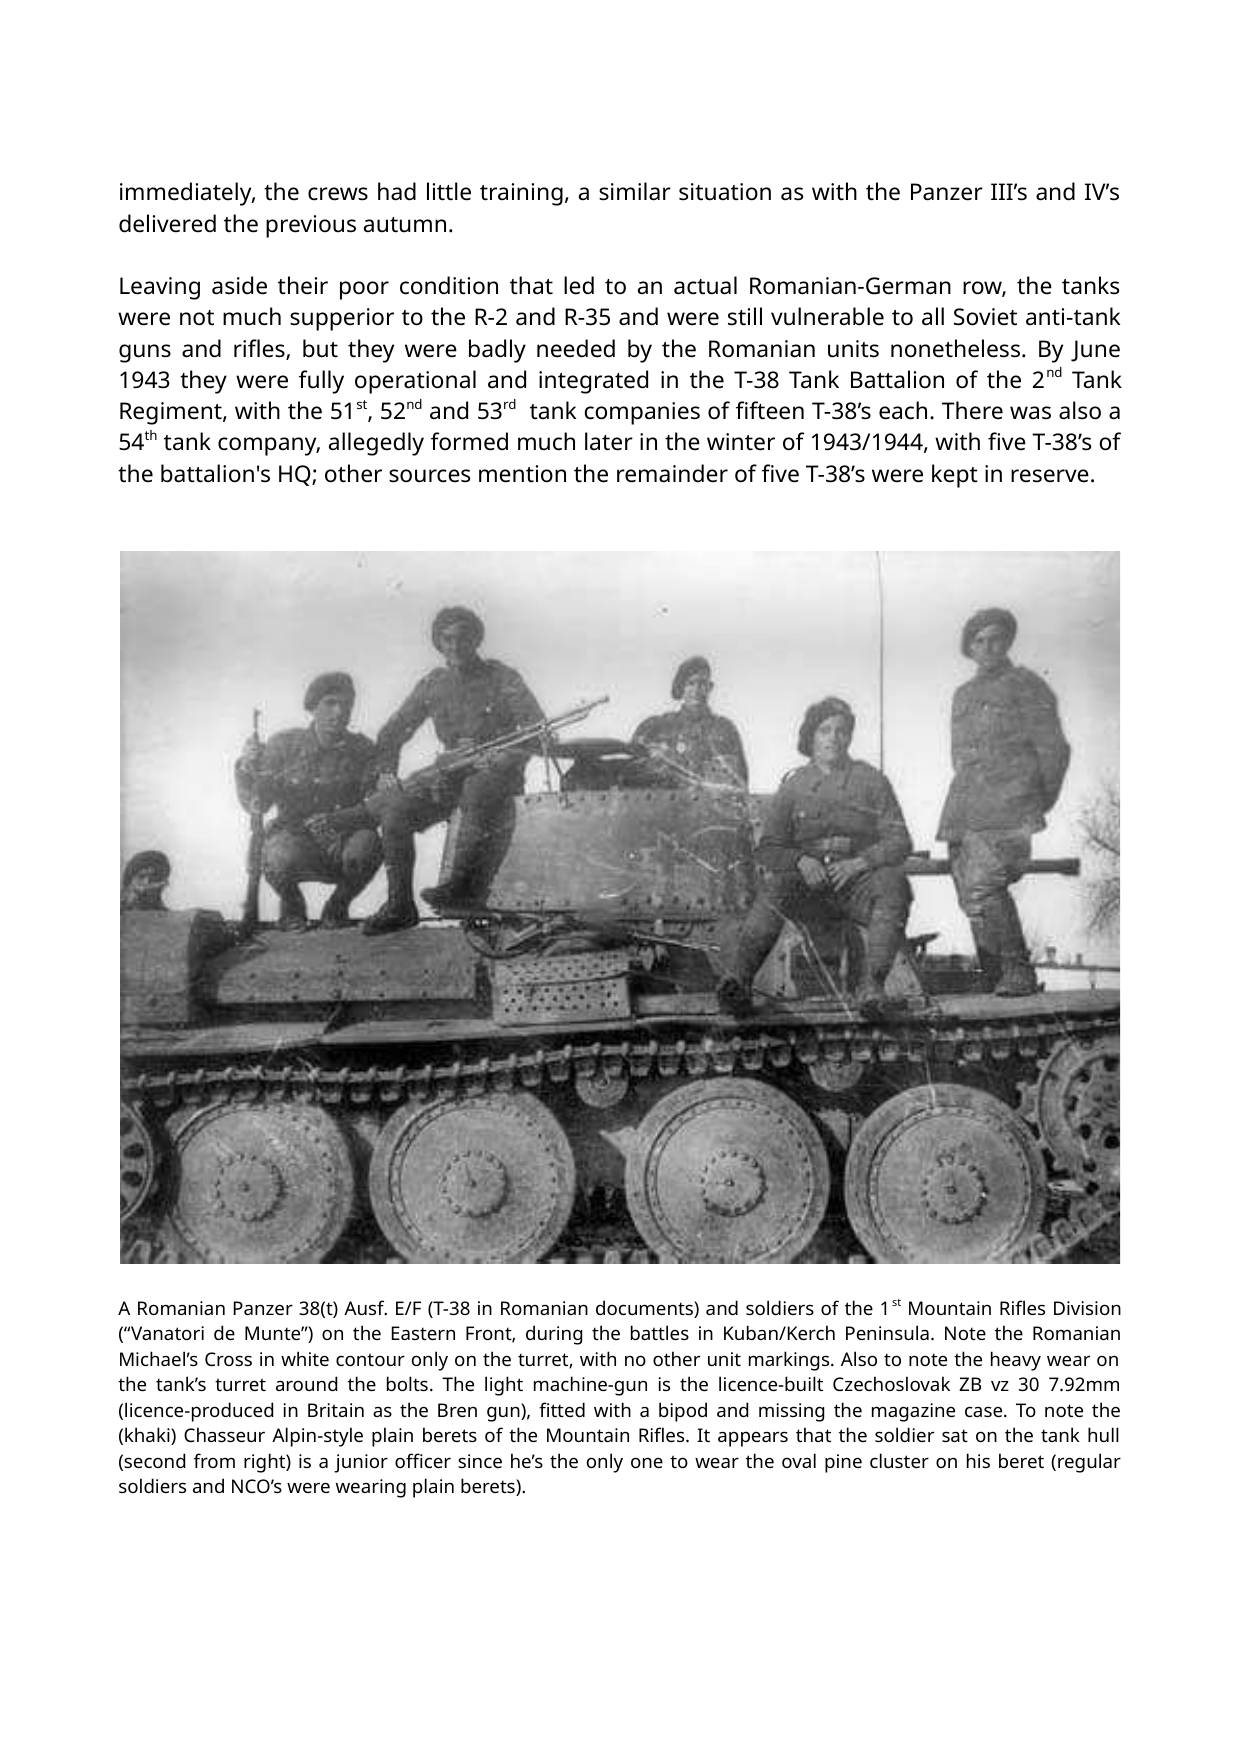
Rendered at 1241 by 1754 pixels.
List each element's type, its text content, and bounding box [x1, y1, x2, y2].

text immediately, the crews had little training, a similar situation as with the Panzer III’s and IV’s delivered the previous autumn. [118, 176, 1122, 239]
text A Romanian Panzer 38(t) Ausf. E/F (T-38 in Romanian documents) and soldiers of the 1st Mountain Rifles Division (“Vanatori de Munte”) on the Eastern Front, during the battles in Kuban/Kerch Peninsula. Note the Romanian Michael’s Cross in white contour only on the turret, with no other unit markings. Also to note the heavy wear on the tank’s turret around the bolts. The light machine-gun is the licence-built Czechoslovak ZB vz 30 7.92mm (licence-produced in Britain as the Bren gun), fitted with a bipod and missing the magazine case. To note the (khaki) Chasseur Alpin-style plain berets of the Mountain Rifles. It appears that the soldier sat on the tank hull (second from right) is a junior officer since he’s the only one to wear the oval pine cluster on his beret (regular soldiers and NCO’s were wearing plain berets). [118, 1295, 1122, 1499]
text Leaving aside their poor condition that led to an actual Romanian-German row, the tanks were not much supperior to the R-2 and R-35 and were still vulnerable to all Soviet anti-tank guns and rifles, but they were badly needed by the Romanian units nonetheless. By June 1943 they were fully operational and integrated in the T-38 Tank Battalion of the 2nd Tank Regiment, with the 51st, 52nd and 53rd tank companies of fifteen T-38’s each. There was also a 54th tank company, allegedly formed much later in the winter of 1943/1944, with five T-38’s of the battalion's HQ; other sources mention the remainder of five T-38’s were kept in reserve. [118, 270, 1122, 489]
picture [120, 551, 1121, 1264]
